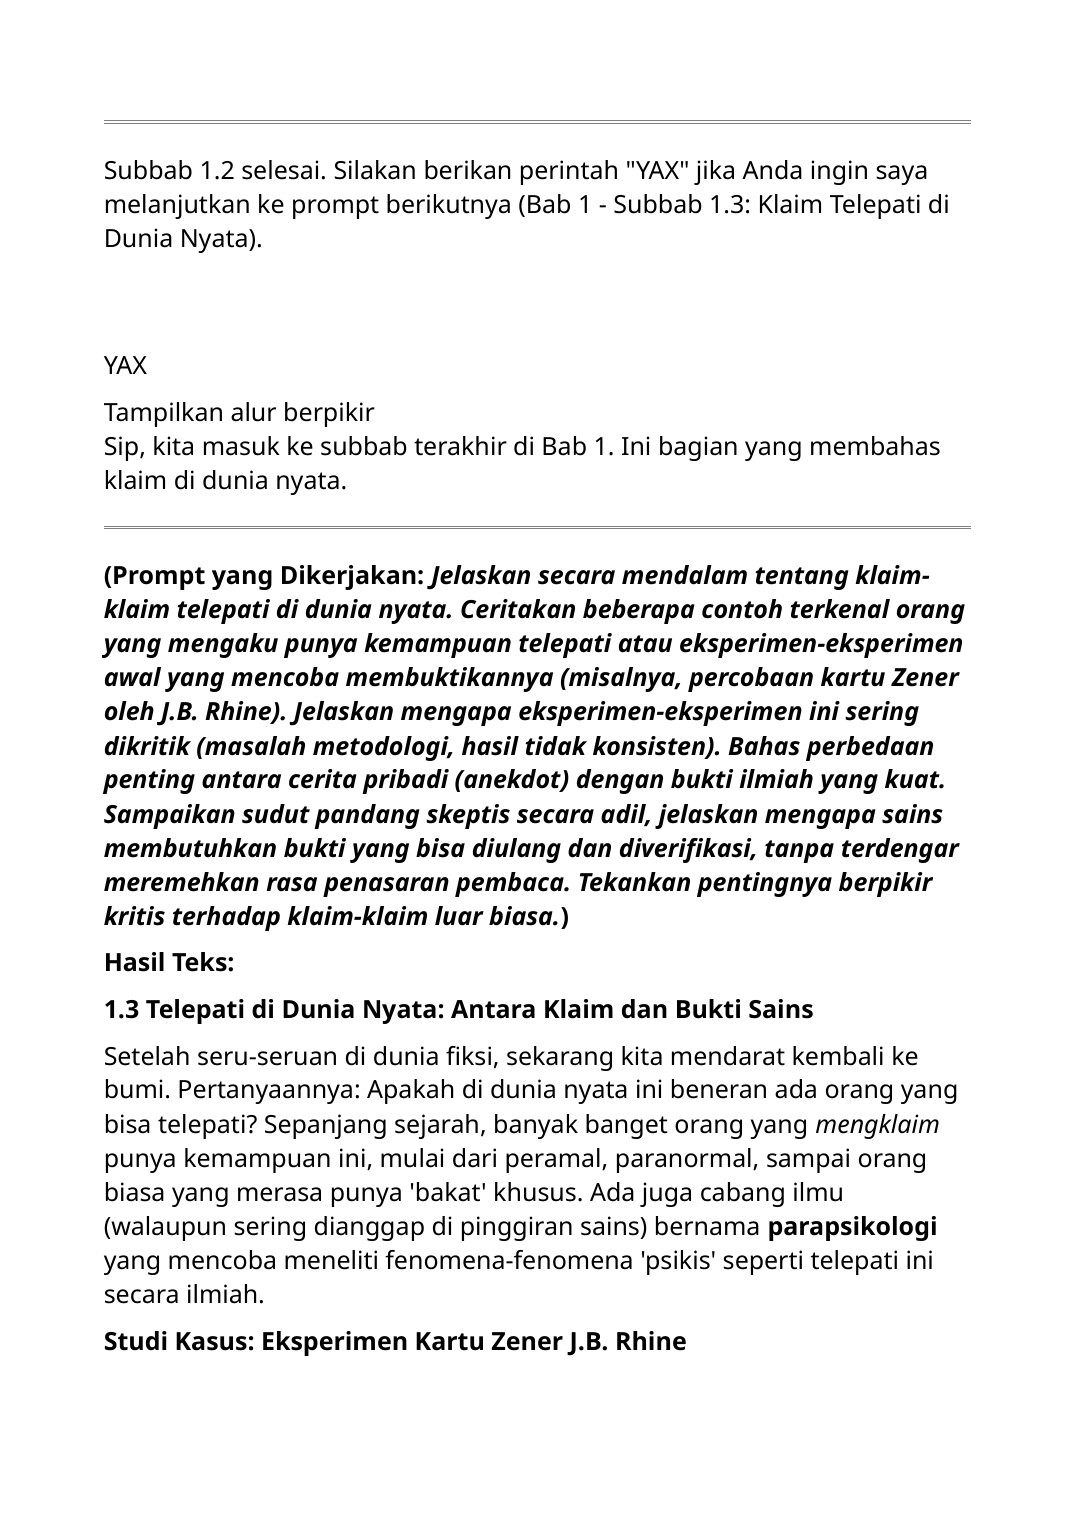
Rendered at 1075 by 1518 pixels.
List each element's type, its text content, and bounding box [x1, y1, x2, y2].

text Hasil Teks: [103, 945, 971, 979]
text 1.3 Telepati di Dunia Nyata: Antara Klaim dan Bukti Sains [103, 992, 971, 1026]
text Studi Kasus: Eksperimen Kartu Zener J.B. Rhine [103, 1323, 971, 1357]
text Sip, kita masuk ke subbab terakhir di Bab 1. Ini bagian yang membahas klaim di dunia nyata. [103, 428, 971, 496]
text YAX [103, 348, 971, 382]
text (Prompt yang Dikerjakan: Jelaskan secara mendalam tentang klaim-klaim telepati di dunia nyata. Ceritakan beberapa contoh terkenal orang yang mengaku punya kemampuan telepati atau eksperimen-eksperimen awal yang mencoba membuktikannya (misalnya, percobaan kartu Zener oleh J.B. Rhine). Jelaskan mengapa eksperimen-eksperimen ini sering dikritik (masalah metodologi, hasil tidak konsisten). Bahas perbedaan penting antara cerita pribadi (anekdot) dengan bukti ilmiah yang kuat. Sampaikan sudut pandang skeptis secara adil, jelaskan mengapa sains membutuhkan bukti yang bisa diulang dan diverifikasi, tanpa terdengar meremehkan rasa penasaran pembaca. Tekankan pentingnya berpikir kritis terhadap klaim-klaim luar biasa.) [103, 558, 971, 932]
text Setelah seru-seruan di dunia fiksi, sekarang kita mendarat kembali ke bumi. Pertanyaannya: Apakah di dunia nyata ini beneran ada orang yang bisa telepati? Sepanjang sejarah, banyak banget orang yang mengklaim punya kemampuan ini, mulai dari peramal, paranormal, sampai orang biasa yang merasa punya 'bakat' khusus. Ada juga cabang ilmu (walaupun sering dianggap di pinggiran sains) bernama parapsikologi yang mencoba meneliti fenomena-fenomena 'psikis' seperti telepati ini secara ilmiah. [103, 1038, 971, 1311]
text Subbab 1.2 selesai. Silakan berikan perintah "YAX" jika Anda ingin saya melanjutkan ke prompt berikutnya (Bab 1 - Subbab 1.3: Klaim Telepati di Dunia Nyata). [103, 152, 971, 254]
text Tampilkan alur berpikir [103, 394, 971, 428]
